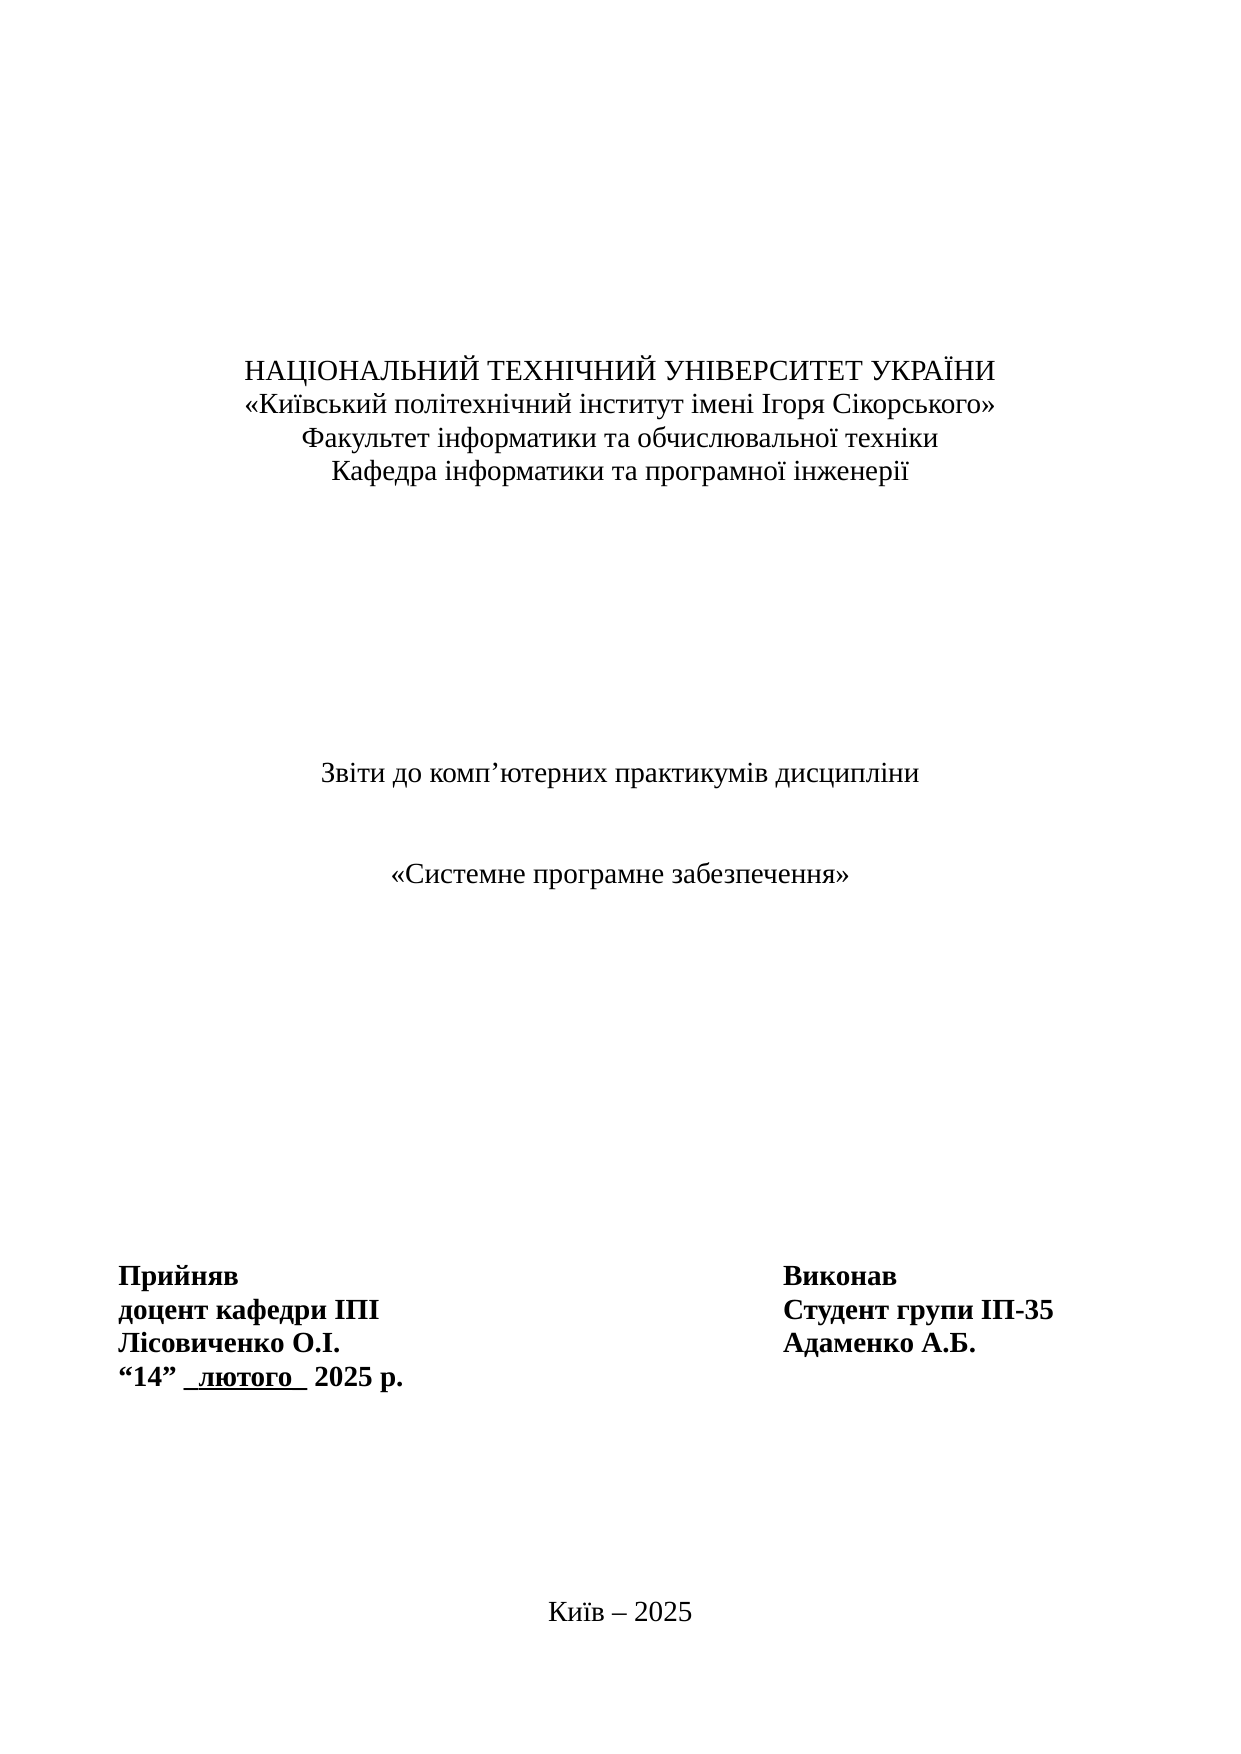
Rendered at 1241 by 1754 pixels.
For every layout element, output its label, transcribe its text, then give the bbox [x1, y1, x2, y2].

text «Київський політехнічний інститут імені Ігоря Сікорського» [118, 386, 1122, 420]
text Кафедра інформатики та програмної інженерії [118, 453, 1122, 487]
text “14” _лютого_ 2025 р. [118, 1359, 1122, 1393]
text Прийняв Виконав [118, 1258, 1122, 1292]
text «Системне програмне забезпечення» [118, 856, 1122, 889]
text НАЦІОНАЛЬНИЙ ТЕХНІЧНИЙ УНІВЕРСИТЕТ УКРАЇНИ [118, 353, 1122, 386]
text Факультет інформатики та обчислювальної техніки [118, 420, 1122, 453]
text Звіти до комп’ютерних практикумів дисципліни [118, 755, 1122, 789]
text Київ – 2025 [118, 1594, 1122, 1627]
text Лісовиченко О.І. Адаменко А.Б. [118, 1326, 1122, 1359]
text доцент кафедри ІПІ Студент групи ІП-35 [118, 1292, 1122, 1326]
